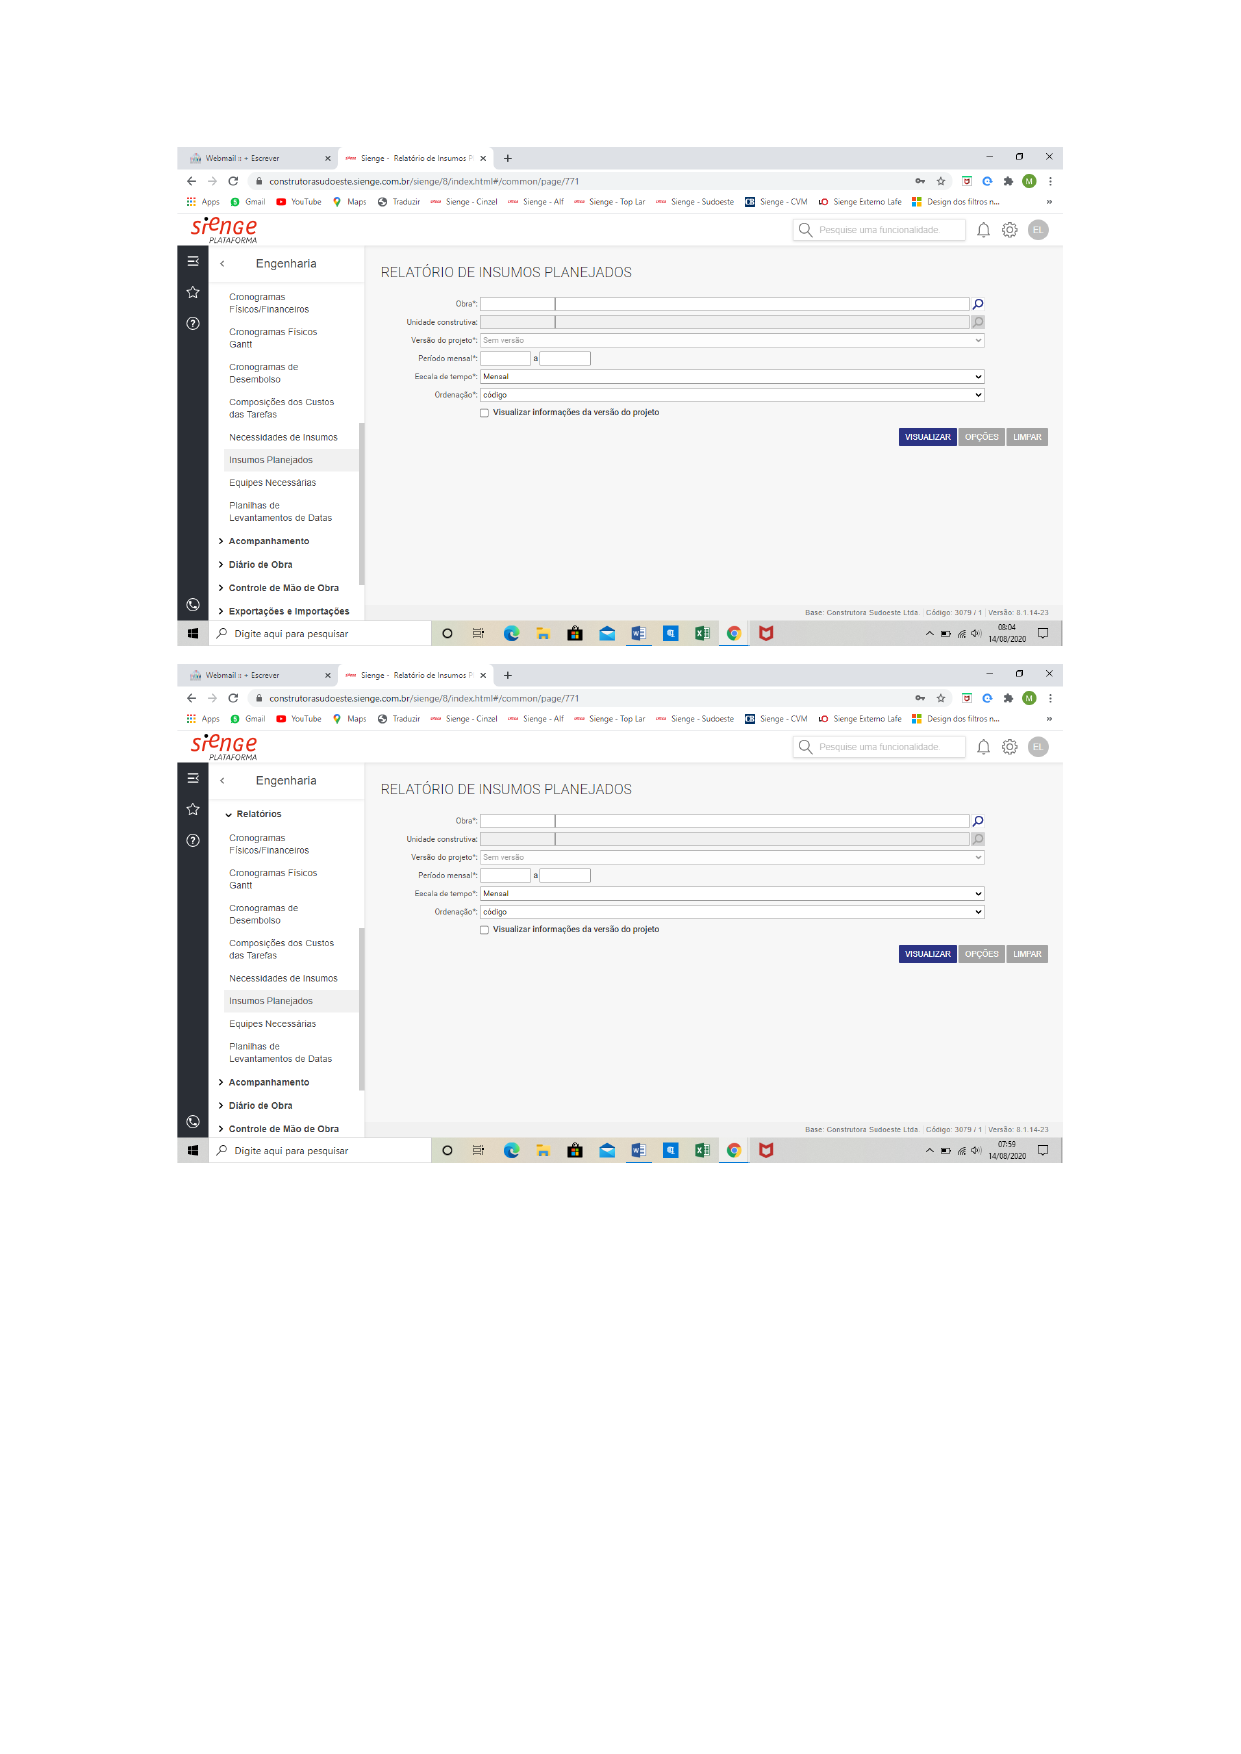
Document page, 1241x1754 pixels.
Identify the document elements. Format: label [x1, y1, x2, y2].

picture [177, 664, 1063, 1163]
picture [177, 147, 1063, 646]
